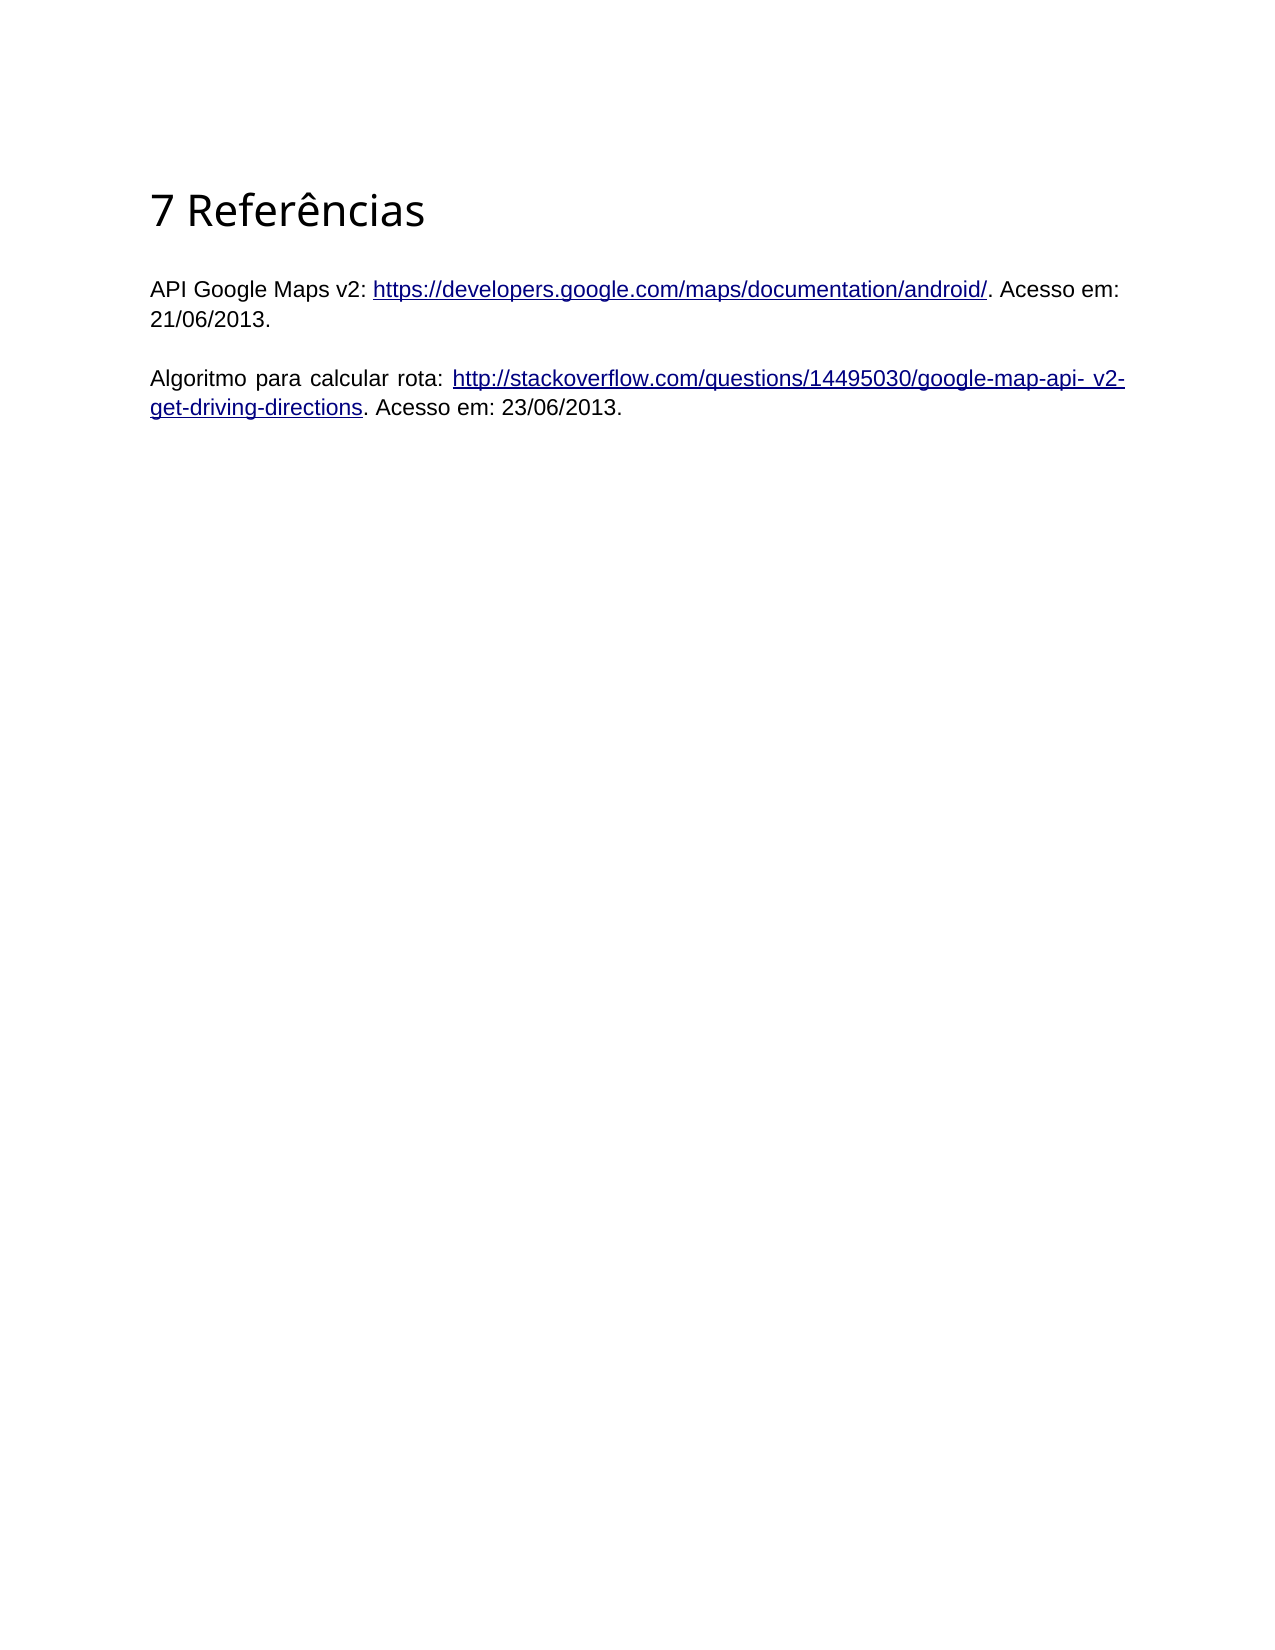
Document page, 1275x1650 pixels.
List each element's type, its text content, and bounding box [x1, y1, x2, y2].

title 7 Referências [150, 179, 1125, 239]
text API Google Maps v2: https://developers.google.com/maps/documentation/android/. Acesso em: 21/06/2013. [150, 277, 1125, 332]
text Algoritmo para calcular rota: http://stackoverflow.com/questions/14495030/google-map-api- v2-get-driving-directions. Acesso em: 23/06/2013. [150, 365, 1125, 420]
